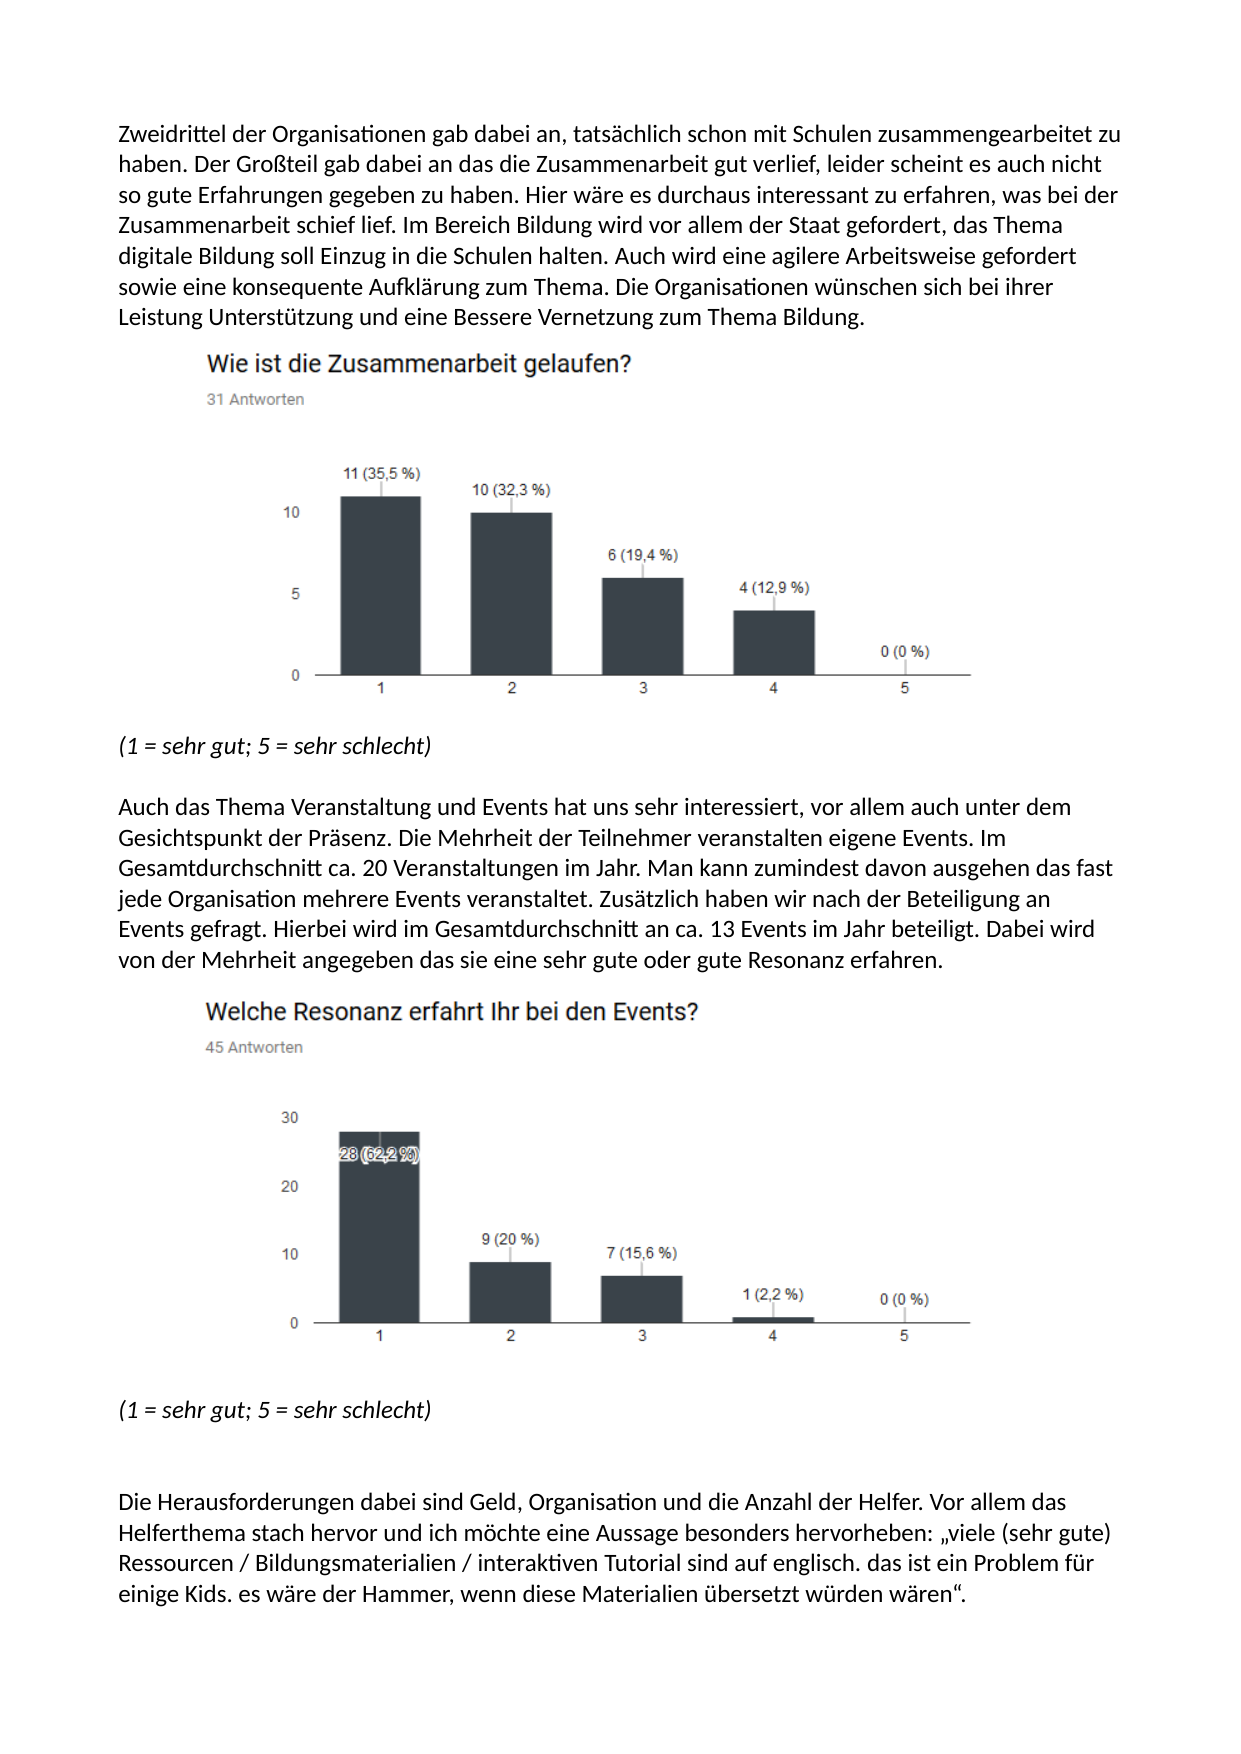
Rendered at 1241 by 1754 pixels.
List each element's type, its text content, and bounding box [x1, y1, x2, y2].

text Auch das Thema Veranstaltung und Events hat uns sehr interessiert, vor allem auch unter dem Gesichtspunkt der Präsenz. Die Mehrheit der Teilnehmer veranstalten eigene Events. Im Gesamtdurchschnitt ca. 20 Veranstaltungen im Jahr. Man kann zumindest davon ausgehen das fast jede Organisation mehrere Events veranstaltet. Zusätzlich haben wir nach der Beteiligung an Events gefragt. Hierbei wird im Gesamtdurchschnitt an ca. 13 Events im Jahr beteiligt. Dabei wird von der Mehrheit angegeben das sie eine sehr gute oder gute Resonanz erfahren. [118, 792, 1122, 975]
text Die Herausforderungen dabei sind Geld, Organisation und die Anzahl der Helfer. Vor allem das Helferthema stach hervor und ich möchte eine Aussage besonders hervorheben: „viele (sehr gute) Ressourcen / Bildungsmaterialien / interaktiven Tutorial sind auf englisch. das ist ein Problem für einige Kids. es wäre der Hammer, wenn diese Materialien übersetzt würden wären“. [118, 1486, 1122, 1608]
picture [190, 331, 1002, 731]
text Zweidrittel der Organisationen gab dabei an, tatsächlich schon mit Schulen zusammengearbeitet zu haben. Der Großteil gab dabei an das die Zusammenarbeit gut verlief, leider scheint es auch nicht so gute Erfahrungen gegeben zu haben. Hier wäre es durchaus interessant zu erfahren, was bei der Zusammenarbeit schief lief. Im Bereich Bildung wird vor allem der Staat gefordert, das Thema digitale Bildung soll Einzug in die Schulen halten. Auch wird eine agilere Arbeitsweise gefordert sowie eine konsequente Aufklärung zum Thema. Die Organisationen wünschen sich bei ihrer Leistung Unterstützung und eine Bessere Vernetzung zum Thema Bildung. [118, 118, 1122, 332]
picture [187, 974, 1054, 1395]
text (1 = sehr gut; 5 = sehr schlecht) [118, 975, 1122, 1425]
text (1 = sehr gut; 5 = sehr schlecht) [118, 332, 1122, 761]
